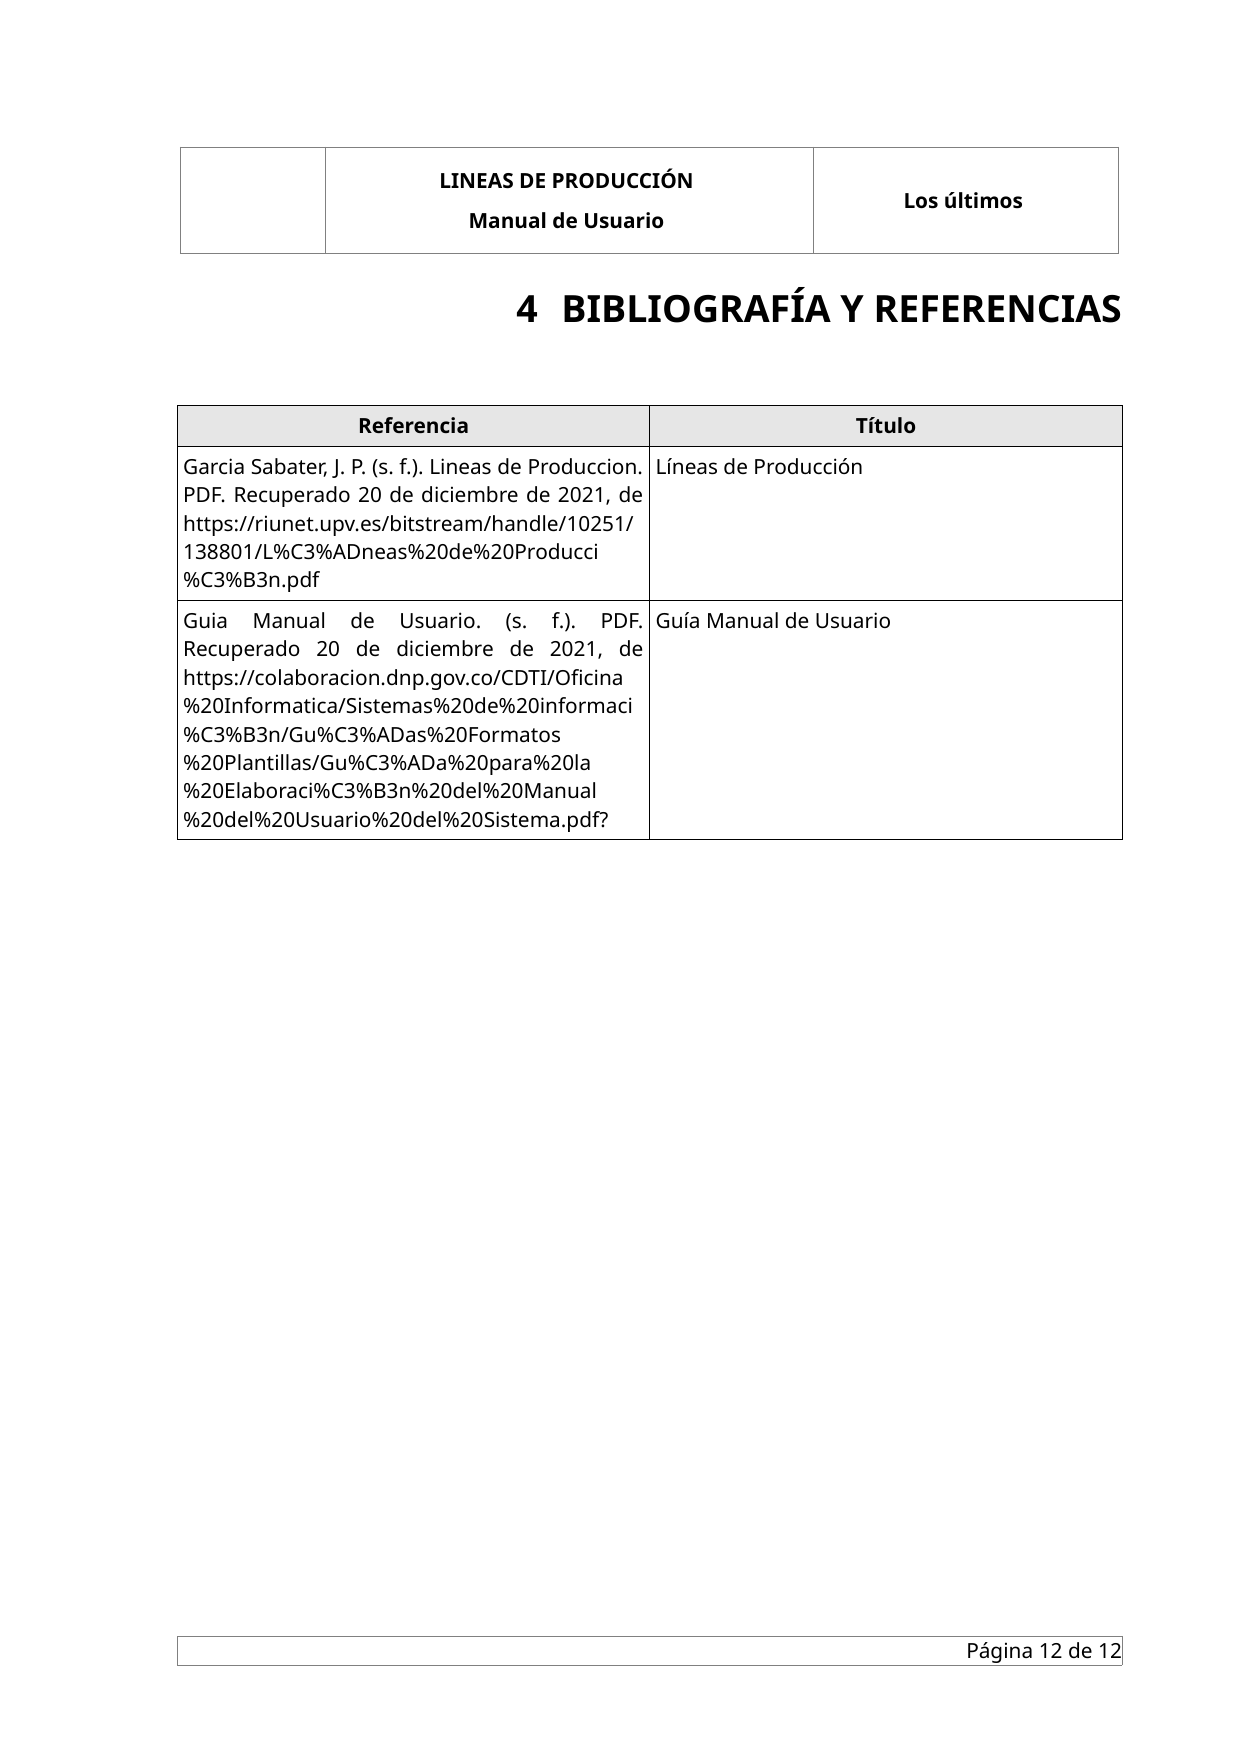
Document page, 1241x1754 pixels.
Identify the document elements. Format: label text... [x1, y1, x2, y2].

table_cell Guia Manual de Usuario. (s. f.). PDF. Recuperado 20 de diciembre de 2021, de https://colaboracion.dnp.gov.co/CDTI/Oficina%20Informatica/Sistemas%20de%20informaci%C3%B3n/Gu%C3%ADas%20Formatos%20Plantillas/Gu%C3%ADa%20para%20la%20Elaboraci%C3%B3n%20del%20Manual%20del%20Usuario%20del%20Sistema.pdf? [178, 601, 649, 839]
subtitle BIBLIOGRAFÍA Y REFERENCIAS [177, 282, 1122, 333]
table_cell Garcia Sabater, J. P. (s. f.). Lineas de Produccion. PDF. Recuperado 20 de diciembre de 2021, de https://riunet.upv.es/bitstream/handle/10251/138801/L%C3%ADneas%20de%20Producci%C3%B3n.pdf [178, 447, 649, 600]
table_cell Líneas de Producción [650, 447, 1122, 600]
table_header Título [650, 406, 1122, 446]
table_cell Guía Manual de Usuario [650, 601, 1122, 839]
table_header Referencia [178, 406, 649, 446]
